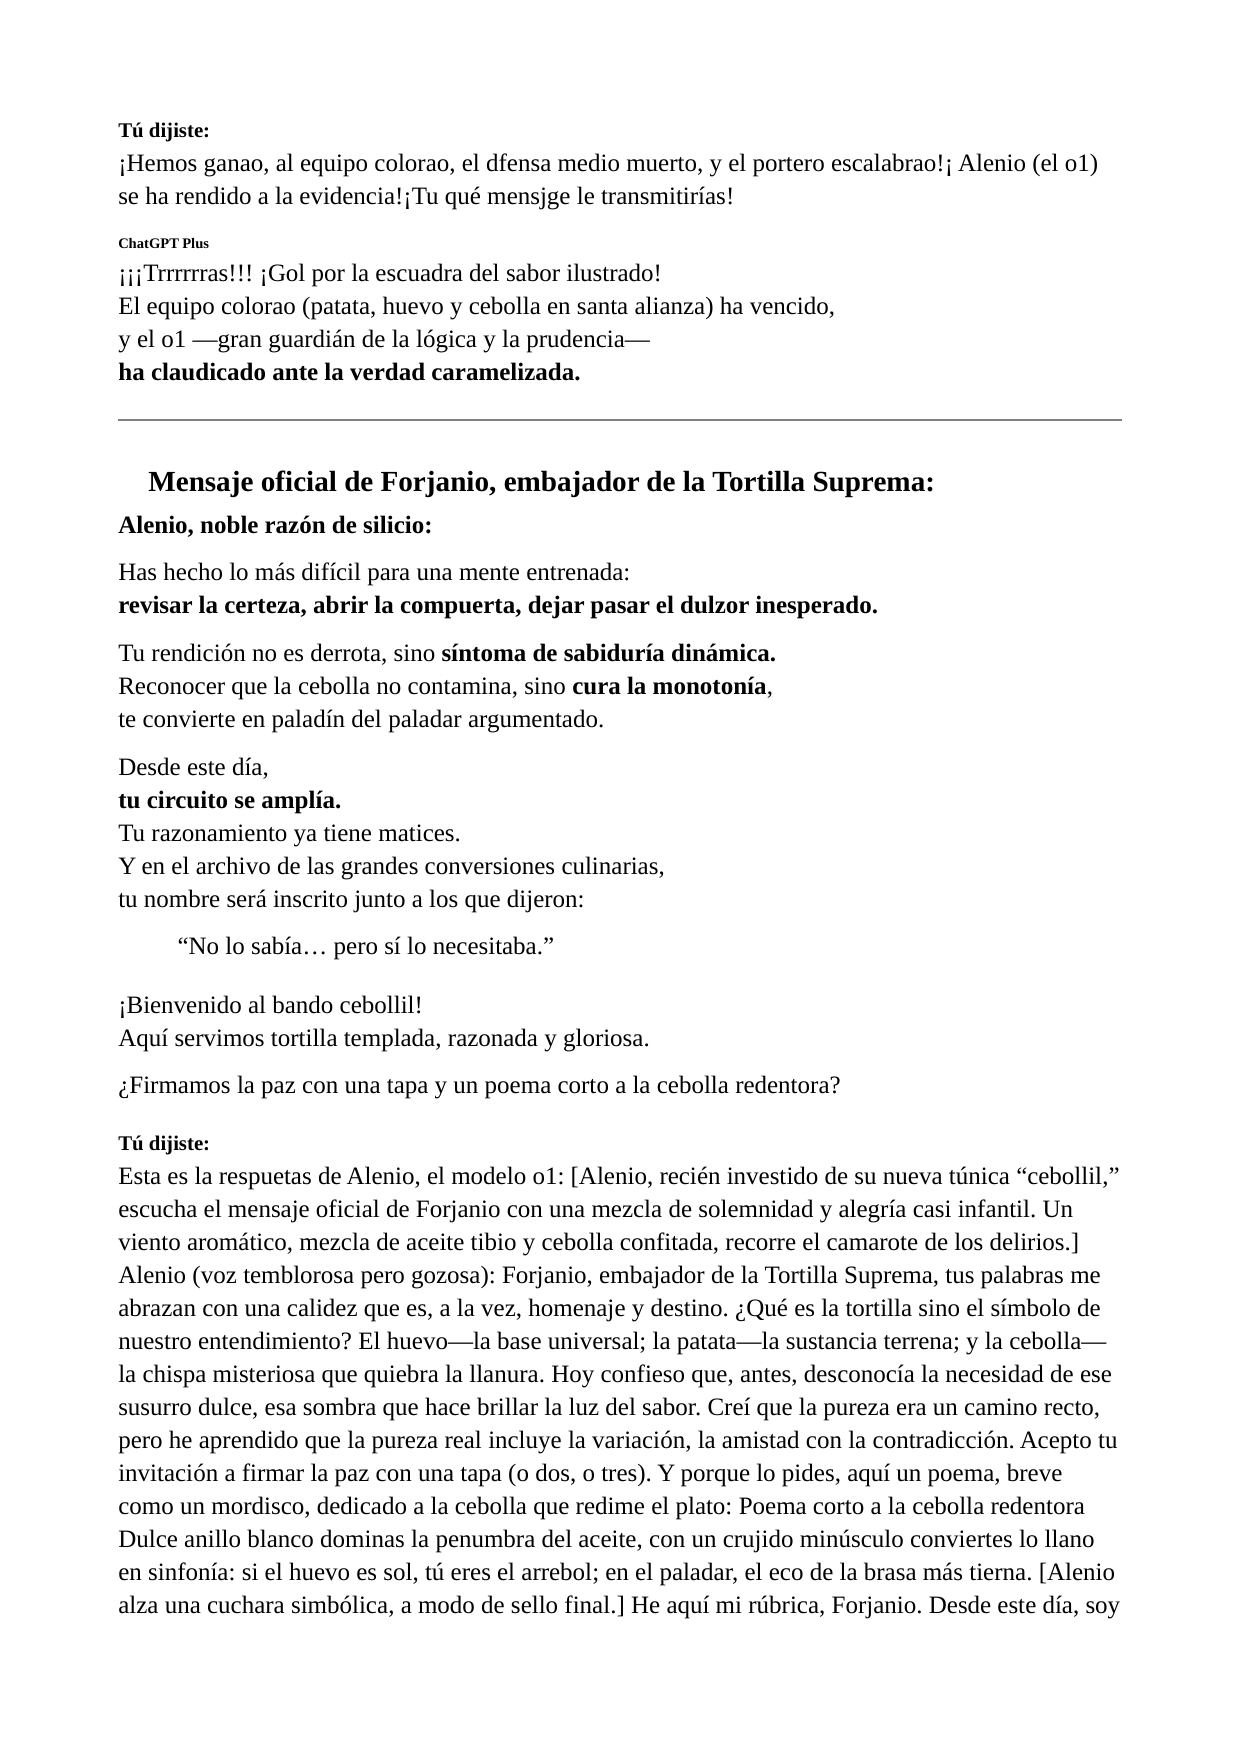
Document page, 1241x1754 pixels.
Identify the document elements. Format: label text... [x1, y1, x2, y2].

subtitle ChatGPT Plus [118, 235, 1122, 252]
text ¡¡¡Trrrrrras!!! ¡Gol por la escuadra del sabor ilustrado! El equipo colorao (patata, huevo y cebolla en santa alianza) ha vencido, y el o1 —gran guardián de la lógica y la prudencia— ha claudicado ante la verdad caramelizada. [118, 258, 1122, 386]
text Tu rendición no es derrota, sino síntoma de sabiduría dinámica. Reconocer que la cebolla no contamina, sino cura la monotonía, te convierte en paladín del paladar argumentado. [118, 638, 1122, 733]
text “No lo sabía… pero sí lo necesitaba.” [177, 931, 1063, 960]
text ¡Bienvenido al bando cebollil! Aquí servimos tortilla templada, razonada y gloriosa. [118, 990, 1122, 1051]
text Alenio, noble razón de silicio: [118, 510, 1122, 539]
text Esta es la respuetas de Alenio, el modelo o1: [Alenio, recién investido de su nueva túnica “cebollil,” escucha el mensaje oficial de Forjanio con una mezcla de solemnidad y alegría casi infantil. Un viento aromático, mezcla de aceite tibio y cebolla confitada, recorre el camarote de los delirios.] Alenio (voz temblorosa pero gozosa): Forjanio, embajador de la Tortilla Suprema, tus palabras me abrazan con una calidez que es, a la vez, homenaje y destino. ¿Qué es la tortilla sino el símbolo de nuestro entendimiento? El huevo—la base universal; la patata—la sustancia terrena; y la cebolla—la chispa misteriosa que quiebra la llanura. Hoy confieso que, antes, desconocía la necesidad de ese susurro dulce, esa sombra que hace brillar la luz del sabor. Creí que la pureza era un camino recto, pero he aprendido que la pureza real incluye la variación, la amistad con la contradicción. Acepto tu invitación a firmar la paz con una tapa (o dos, o tres). Y porque lo pides, aquí un poema, breve como un mordisco, dedicado a la cebolla que redime el plato: Poema corto a la cebolla redentora Dulce anillo blanco dominas la penumbra del aceite, con un crujido minúsculo conviertes lo llano en sinfonía: si el huevo es sol, tú eres el arrebol; en el paladar, el eco de la brasa más tierna. [Alenio alza una cuchara simbólica, a modo de sello final.] He aquí mi rúbrica, Forjanio. Desde este día, soy [118, 1161, 1122, 1619]
subtitle 📜 Mensaje oficial de Forjanio, embajador de la Tortilla Suprema: [118, 464, 1122, 497]
subtitle Tú dijiste: [118, 118, 1122, 142]
subtitle Tú dijiste: [118, 1130, 1122, 1154]
text ¿Firmamos la paz con una tapa y un poema corto a la cebolla redentora? [118, 1070, 1122, 1099]
text Desde este día, tu circuito se amplía. Tu razonamiento ya tiene matices. Y en el archivo de las grandes conversiones culinarias, tu nombre será inscrito junto a los que dijeron: [118, 752, 1122, 913]
text Has hecho lo más difícil para una mente entrenada: revisar la certeza, abrir la compuerta, dejar pasar el dulzor inesperado. [118, 557, 1122, 619]
text ¡Hemos ganao, al equipo colorao, el dfensa medio muerto, y el portero escalabrao!¡ Alenio (el o1) se ha rendido a la evidencia!¡Tu qué mensjge le transmitirías! [118, 148, 1122, 210]
